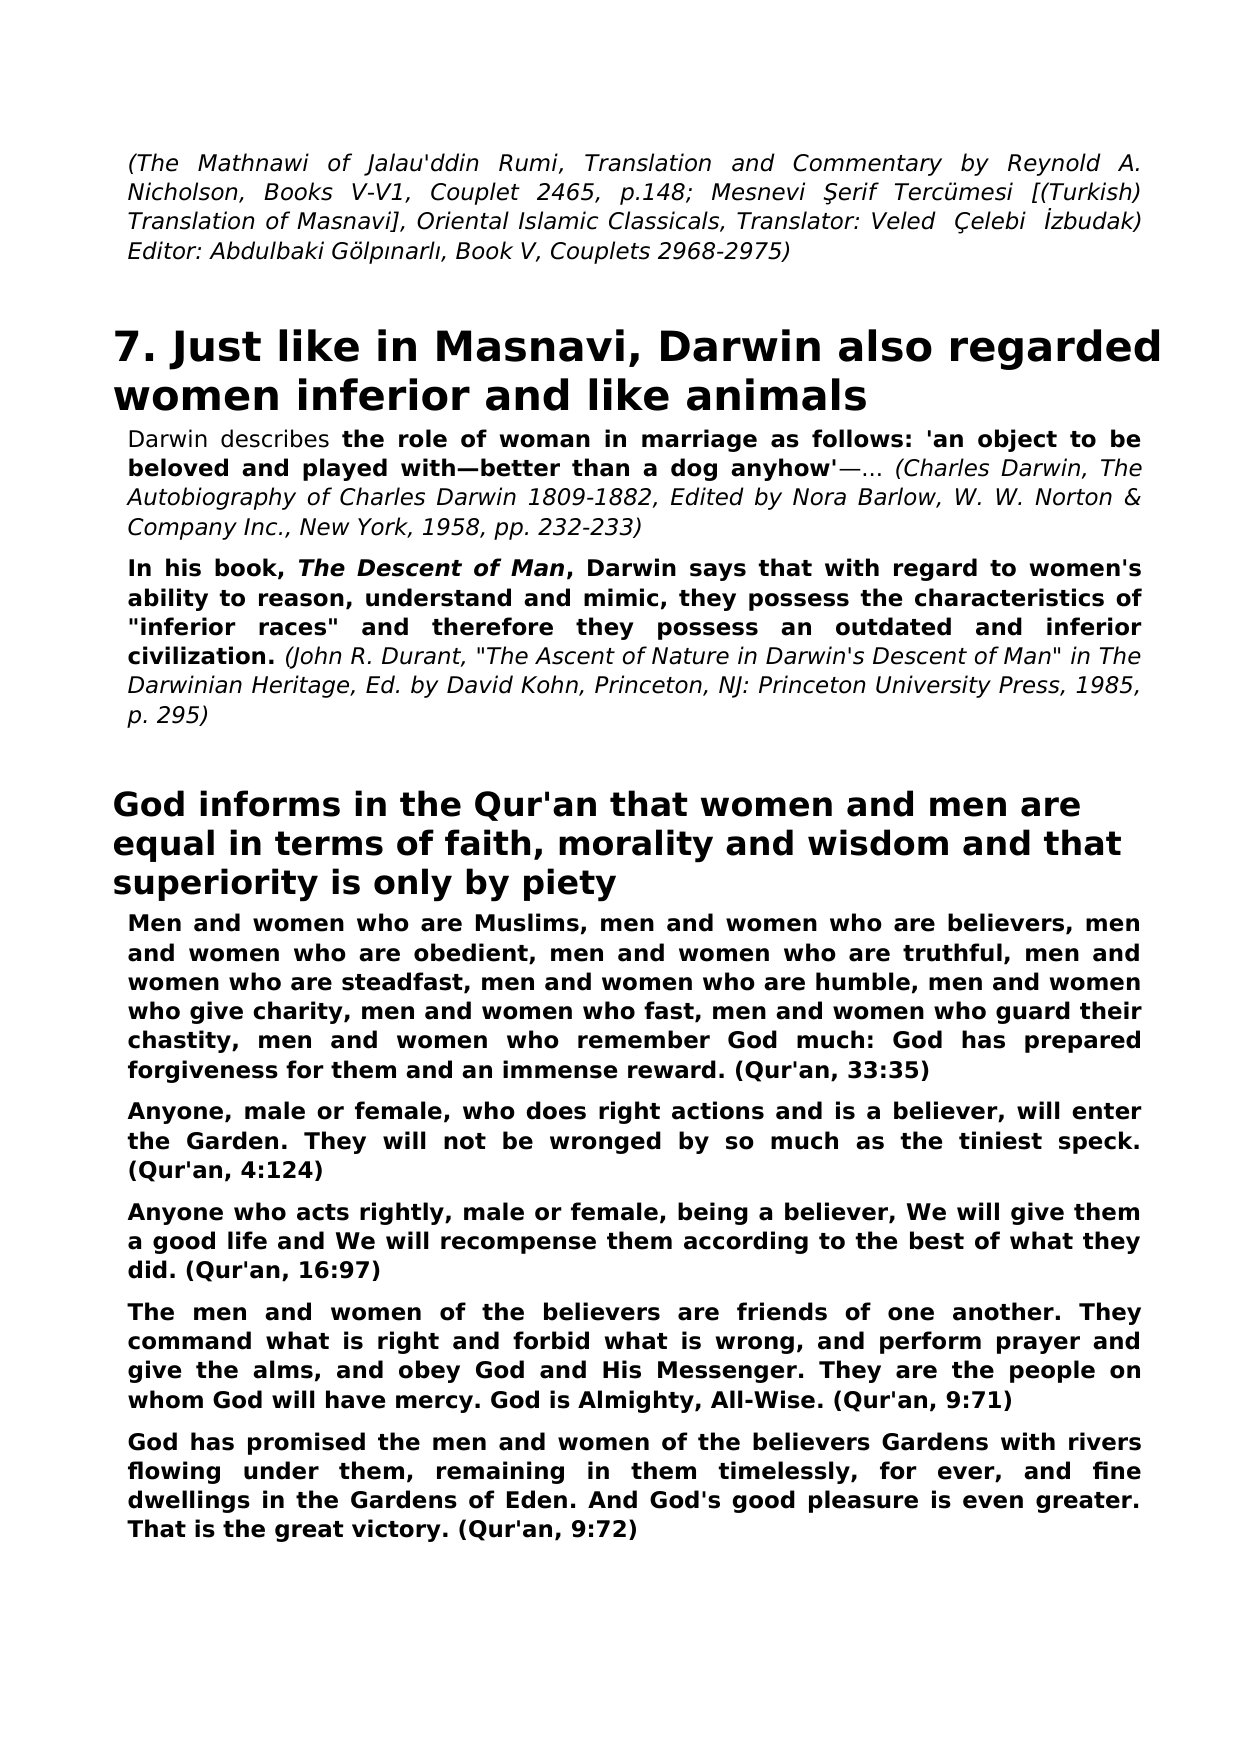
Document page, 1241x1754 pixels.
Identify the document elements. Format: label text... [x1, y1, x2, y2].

text Anyone who acts rightly, male or female, being a believer, We will give them a good life and We will recompense them according to the best of what they did. (Qur'an, 16:97) [127, 1199, 1143, 1284]
text Darwin describes the role of woman in marriage as follows: 'an object to be beloved and played with—better than a dog anyhow'—... (Charles Darwin, The Autobiography of Charles Darwin 1809-1882, Edited by Nora Barlow, W. W. Norton & Company Inc., New York, 1958, pp. 232-233) [127, 426, 1143, 541]
text God has promised the men and women of the believers Gardens with rivers flowing under them, remaining in them timelessly, for ever, and fine dwellings in the Gardens of Eden. And God's good pleasure is even greater. That is the great victory. (Qur'an, 9:72) [127, 1429, 1143, 1543]
text Men and women who are Muslims, men and women who are believers, men and women who are obedient, men and women who are truthful, men and women who are steadfast, men and women who are humble, men and women who give charity, men and women who fast, men and women who guard their chastity, men and women who remember God much: God has prepared forgiveness for them and an immense reward. (Qur'an, 33:35) [127, 910, 1143, 1083]
text (The Mathnawi of Jalau'ddin Rumi, Translation and Commentary by Reynold A. Nicholson, Books V-V1, Couplet 2465, p.148; Mesnevi Şerif Tercümesi [(Turkish) Translation of Masnavi], Oriental Islamic Classicals, Translator: Veled Çelebi İzbudak) Editor: Abdulbaki Gölpınarlı, Book V, Couplets 2968-2975) [127, 150, 1143, 264]
text In his book, The Descent of Man, Darwin says that with regard to women's ability to reason, understand and mimic, they possess the characteristics of "inferior races" and therefore they possess an outdated and inferior civilization. (John R. Durant, "The Ascent of Nature in Darwin's Descent of Man" in The Darwinian Heritage, Ed. by David Kohn, Princeton, NJ: Princeton University Press, 1985, p. 295) [127, 556, 1143, 729]
text Anyone, male or female, who does right actions and is a believer, will enter the Garden. They will not be wronged by so much as the tiniest speck. (Qur'an, 4:124) [127, 1098, 1143, 1184]
subtitle 7. Just like in Masnavi, Darwin also regarded women inferior and like animals [112, 323, 1165, 420]
text The men and women of the believers are friends of one another. They command what is right and forbid what is wrong, and perform prayer and give the alms, and obey God and His Messenger. They are the people on whom God will have mercy. God is Almighty, All-Wise. (Qur'an, 9:71) [127, 1299, 1143, 1414]
subtitle God informs in the Qur'an that women and men are equal in terms of faith, morality and wisdom and that superiority is only by piety [112, 786, 1165, 902]
